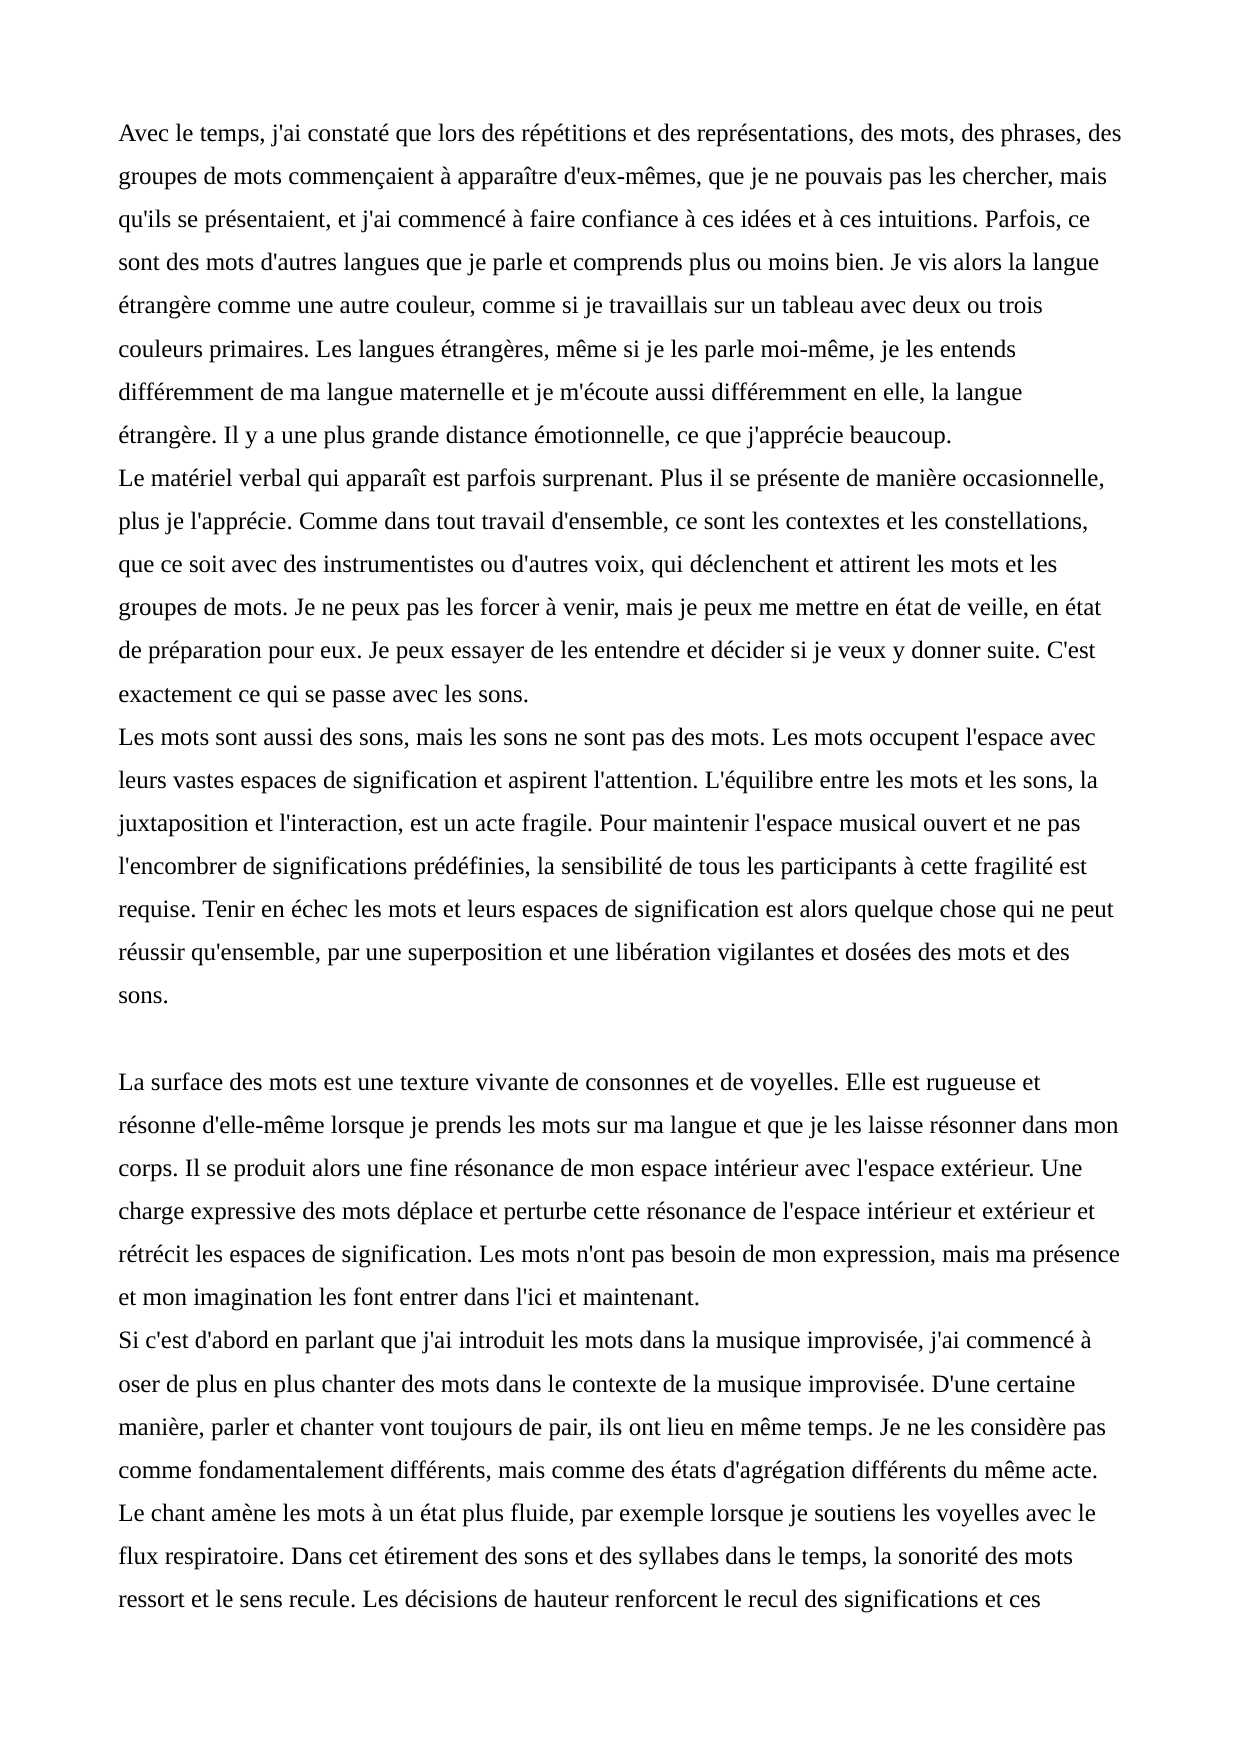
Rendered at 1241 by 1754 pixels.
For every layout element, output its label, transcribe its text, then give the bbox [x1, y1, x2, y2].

text Avec le temps, j'ai constaté que lors des répétitions et des représentations, des mots, des phrases, des groupes de mots commençaient à apparaître d'eux-mêmes, que je ne pouvais pas les chercher, mais qu'ils se présentaient, et j'ai commencé à faire confiance à ces idées et à ces intuitions. Parfois, ce sont des mots d'autres langues que je parle et comprends plus ou moins bien. Je vis alors la langue étrangère comme une autre couleur, comme si je travaillais sur un tableau avec deux ou trois couleurs primaires. Les langues étrangères, même si je les parle moi-même, je les entends différemment de ma langue maternelle et je m'écoute aussi différemment en elle, la langue étrangère. Il y a une plus grande distance émotionnelle, ce que j'apprécie beaucoup. [118, 118, 1122, 449]
text La surface des mots est une texture vivante de consonnes et de voyelles. Elle est rugueuse et résonne d'elle-même lorsque je prends les mots sur ma langue et que je les laisse résonner dans mon corps. Il se produit alors une fine résonance de mon espace intérieur avec l'espace extérieur. Une charge expressive des mots déplace et perturbe cette résonance de l'espace intérieur et extérieur et rétrécit les espaces de signification. Les mots n'ont pas besoin de mon expression, mais ma présence et mon imagination les font entrer dans l'ici et maintenant. [118, 1067, 1122, 1311]
text Les mots sont aussi des sons, mais les sons ne sont pas des mots. Les mots occupent l'espace avec leurs vastes espaces de signification et aspirent l'attention. L'équilibre entre les mots et les sons, la juxtaposition et l'interaction, est un acte fragile. Pour maintenir l'espace musical ouvert et ne pas l'encombrer de significations prédéfinies, la sensibilité de tous les participants à cette fragilité est requise. Tenir en échec les mots et leurs espaces de signification est alors quelque chose qui ne peut réussir qu'ensemble, par une superposition et une libération vigilantes et dosées des mots et des sons. [118, 722, 1122, 1009]
text Le matériel verbal qui apparaît est parfois surprenant. Plus il se présente de manière occasionnelle, plus je l'apprécie. Comme dans tout travail d'ensemble, ce sont les contextes et les constellations, que ce soit avec des instrumentistes ou d'autres voix, qui déclenchent et attirent les mots et les groupes de mots. Je ne peux pas les forcer à venir, mais je peux me mettre en état de veille, en état de préparation pour eux. Je peux essayer de les entendre et décider si je veux y donner suite. C'est exactement ce qui se passe avec les sons. [118, 463, 1122, 707]
text Si c'est d'abord en parlant que j'ai introduit les mots dans la musique improvisée, j'ai commencé à oser de plus en plus chanter des mots dans le contexte de la musique improvisée. D'une certaine manière, parler et chanter vont toujours de pair, ils ont lieu en même temps. Je ne les considère pas comme fondamentalement différents, mais comme des états d'agrégation différents du même acte. Le chant amène les mots à un état plus fluide, par exemple lorsque je soutiens les voyelles avec le flux respiratoire. Dans cet étirement des sons et des syllabes dans le temps, la sonorité des mots ressort et le sens recule. Les décisions de hauteur renforcent le recul des significations et ces [118, 1326, 1122, 1613]
